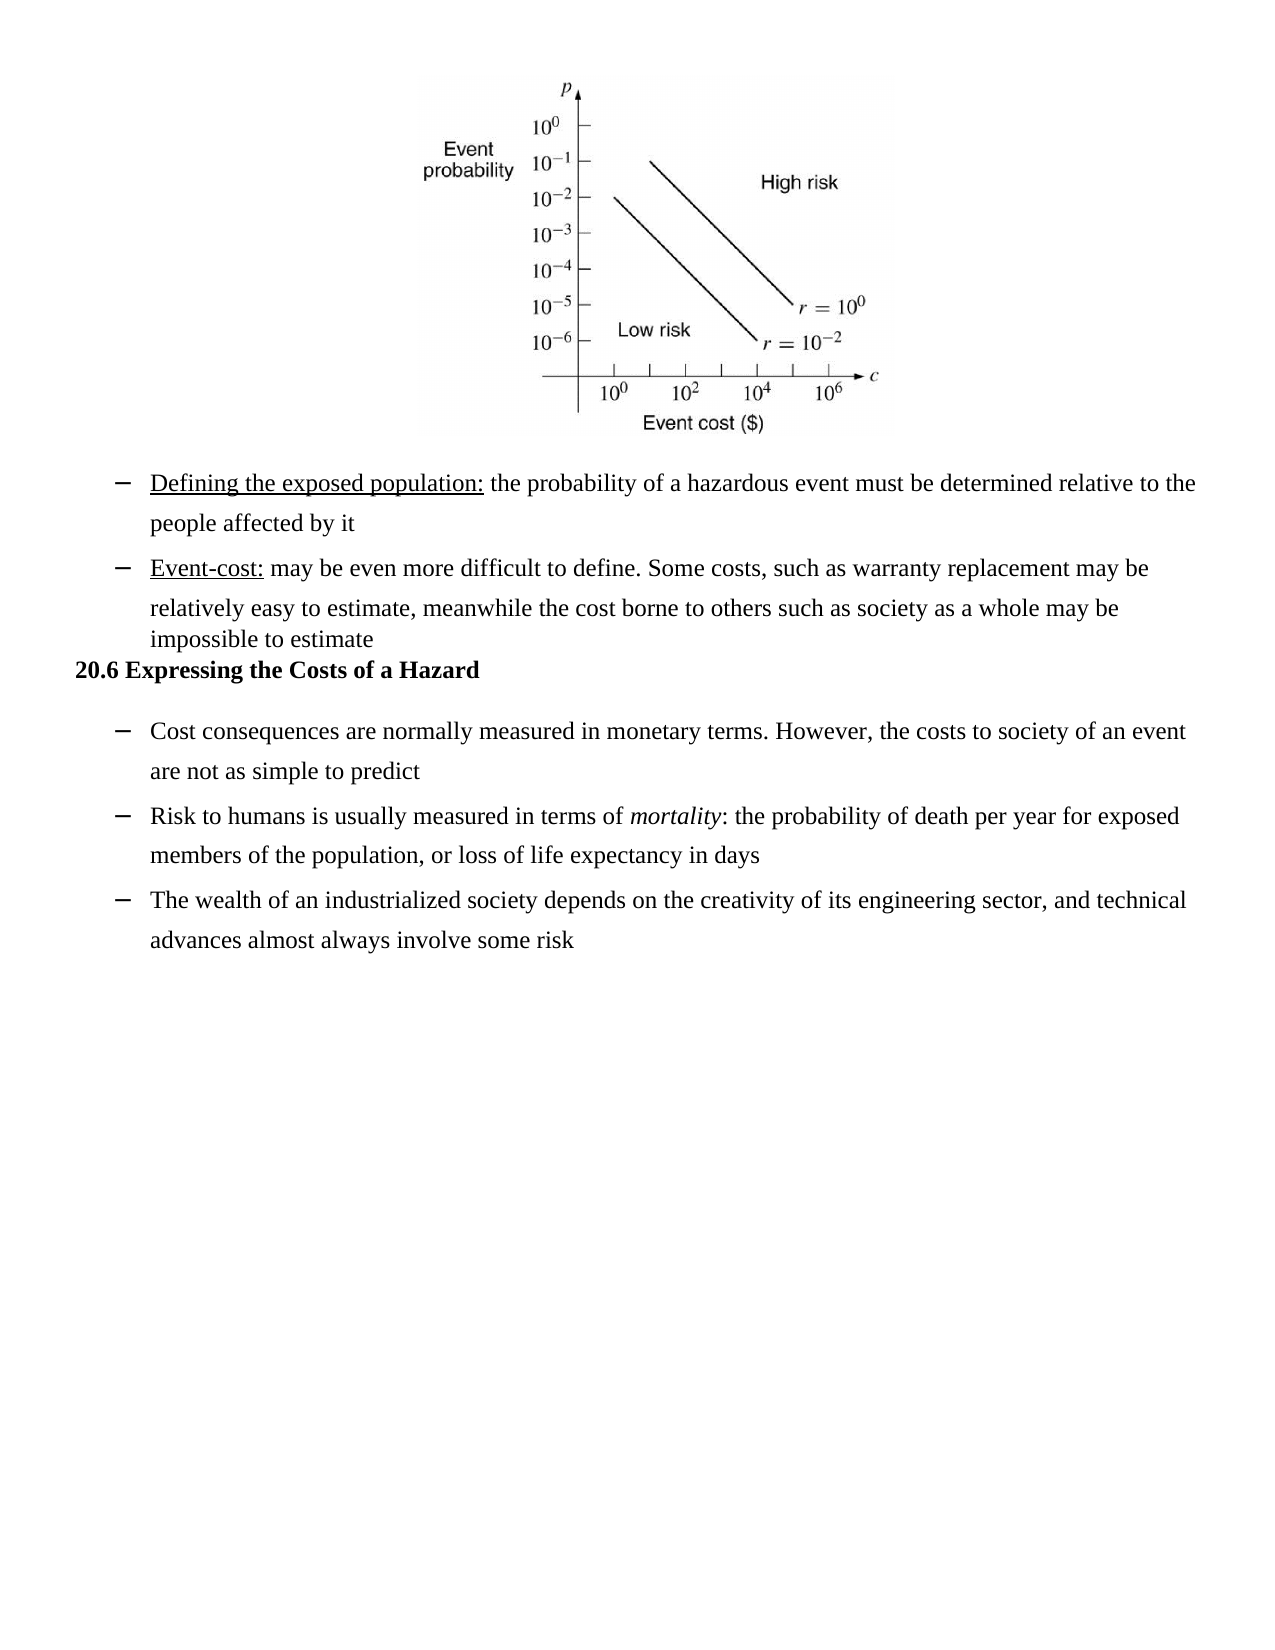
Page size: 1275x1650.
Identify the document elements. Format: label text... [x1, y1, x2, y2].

list The wealth of an industrialized society depends on the creativity of its engineering sector, and technical advances almost always involve some risk [112, 872, 1200, 954]
list Risk to humans is usually measured in terms of mortality: the probability of death per year for exposed members of the population, or loss of life expectancy in days [112, 787, 1200, 869]
list Defining the exposed population: the probability of a hazardous event must be determined relative to the people affected by it [112, 454, 1200, 537]
picture [417, 75, 896, 436]
list Cost consequences are normally measured in monetary terms. However, the costs to society of an event are not as simple to predict [112, 702, 1200, 785]
list Event-cost: may be even more difficult to define. Some costs, such as warranty replacement may be relatively easy to estimate, meanwhile the cost borne to others such as society as a whole may be impossible to estimate [112, 539, 1200, 652]
text 20.6 Expressing the Costs of a Hazard [75, 655, 1200, 683]
